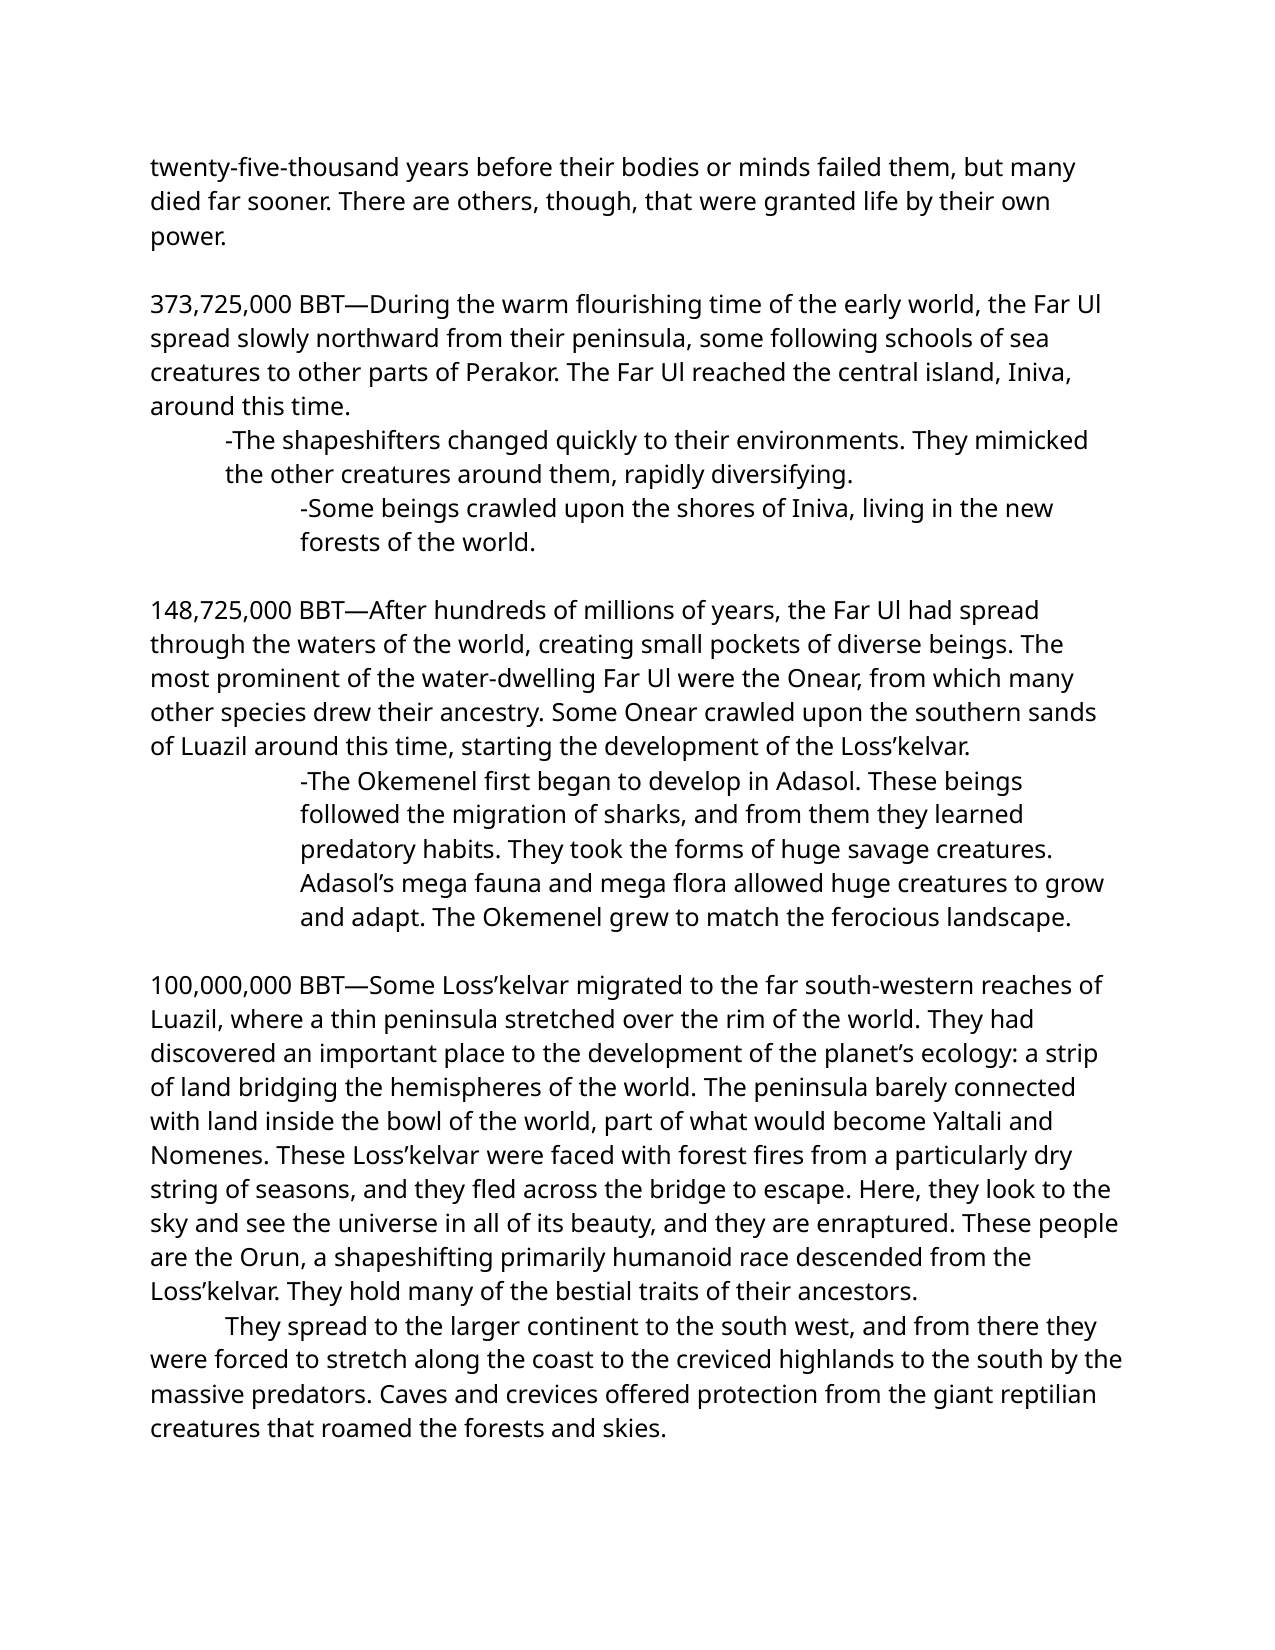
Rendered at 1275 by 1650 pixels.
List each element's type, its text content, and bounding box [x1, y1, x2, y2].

text 100,000,000 BBT—Some Loss’kelvar migrated to the far south-western reaches of Luazil, where a thin peninsula stretched over the rim of the world. They had discovered an important place to the development of the planet’s ecology: a strip of land bridging the hemispheres of the world. The peninsula barely connected with land inside the bowl of the world, part of what would become Yaltali and Nomenes. These Loss’kelvar were faced with forest fires from a particularly dry string of seasons, and they fled across the bridge to escape. Here, they look to the sky and see the universe in all of its beauty, and they are enraptured. These people are the Orun, a shapeshifting primarily humanoid race descended from the Loss’kelvar. They hold many of the bestial traits of their ancestors. [150, 967, 1125, 1308]
text They spread to the larger continent to the south west, and from there they were forced to stretch along the coast to the creviced highlands to the south by the massive predators. Caves and crevices offered protection from the giant reptilian creatures that roamed the forests and skies. [150, 1308, 1125, 1444]
text -The Okemenel first began to develop in Adasol. These beings followed the migration of sharks, and from them they learned predatory habits. They took the forms of huge savage creatures. Adasol’s mega fauna and mega flora allowed huge creatures to grow and adapt. The Okemenel grew to match the ferocious landscape. [300, 763, 1125, 933]
text -Some beings crawled upon the shores of Iniva, living in the new forests of the world. [300, 491, 1125, 559]
text 373,725,000 BBT—During the warm flourishing time of the early world, the Far Ul spread slowly northward from their peninsula, some following schools of sea creatures to other parts of Perakor. The Far Ul reached the central island, Iniva, around this time. [150, 286, 1125, 422]
text -The shapeshifters changed quickly to their environments. They mimicked the other creatures around them, rapidly diversifying. [225, 422, 1125, 491]
text 148,725,000 BBT—After hundreds of millions of years, the Far Ul had spread through the waters of the world, creating small pockets of diverse beings. The most prominent of the water-dwelling Far Ul were the Onear, from which many other species drew their ancestry. Some Onear crawled upon the southern sands of Luazil around this time, starting the development of the Loss’kelvar. [150, 593, 1125, 763]
text twenty-five-thousand years before their bodies or minds failed them, but many died far sooner. There are others, though, that were granted life by their own power. [150, 150, 1125, 252]
